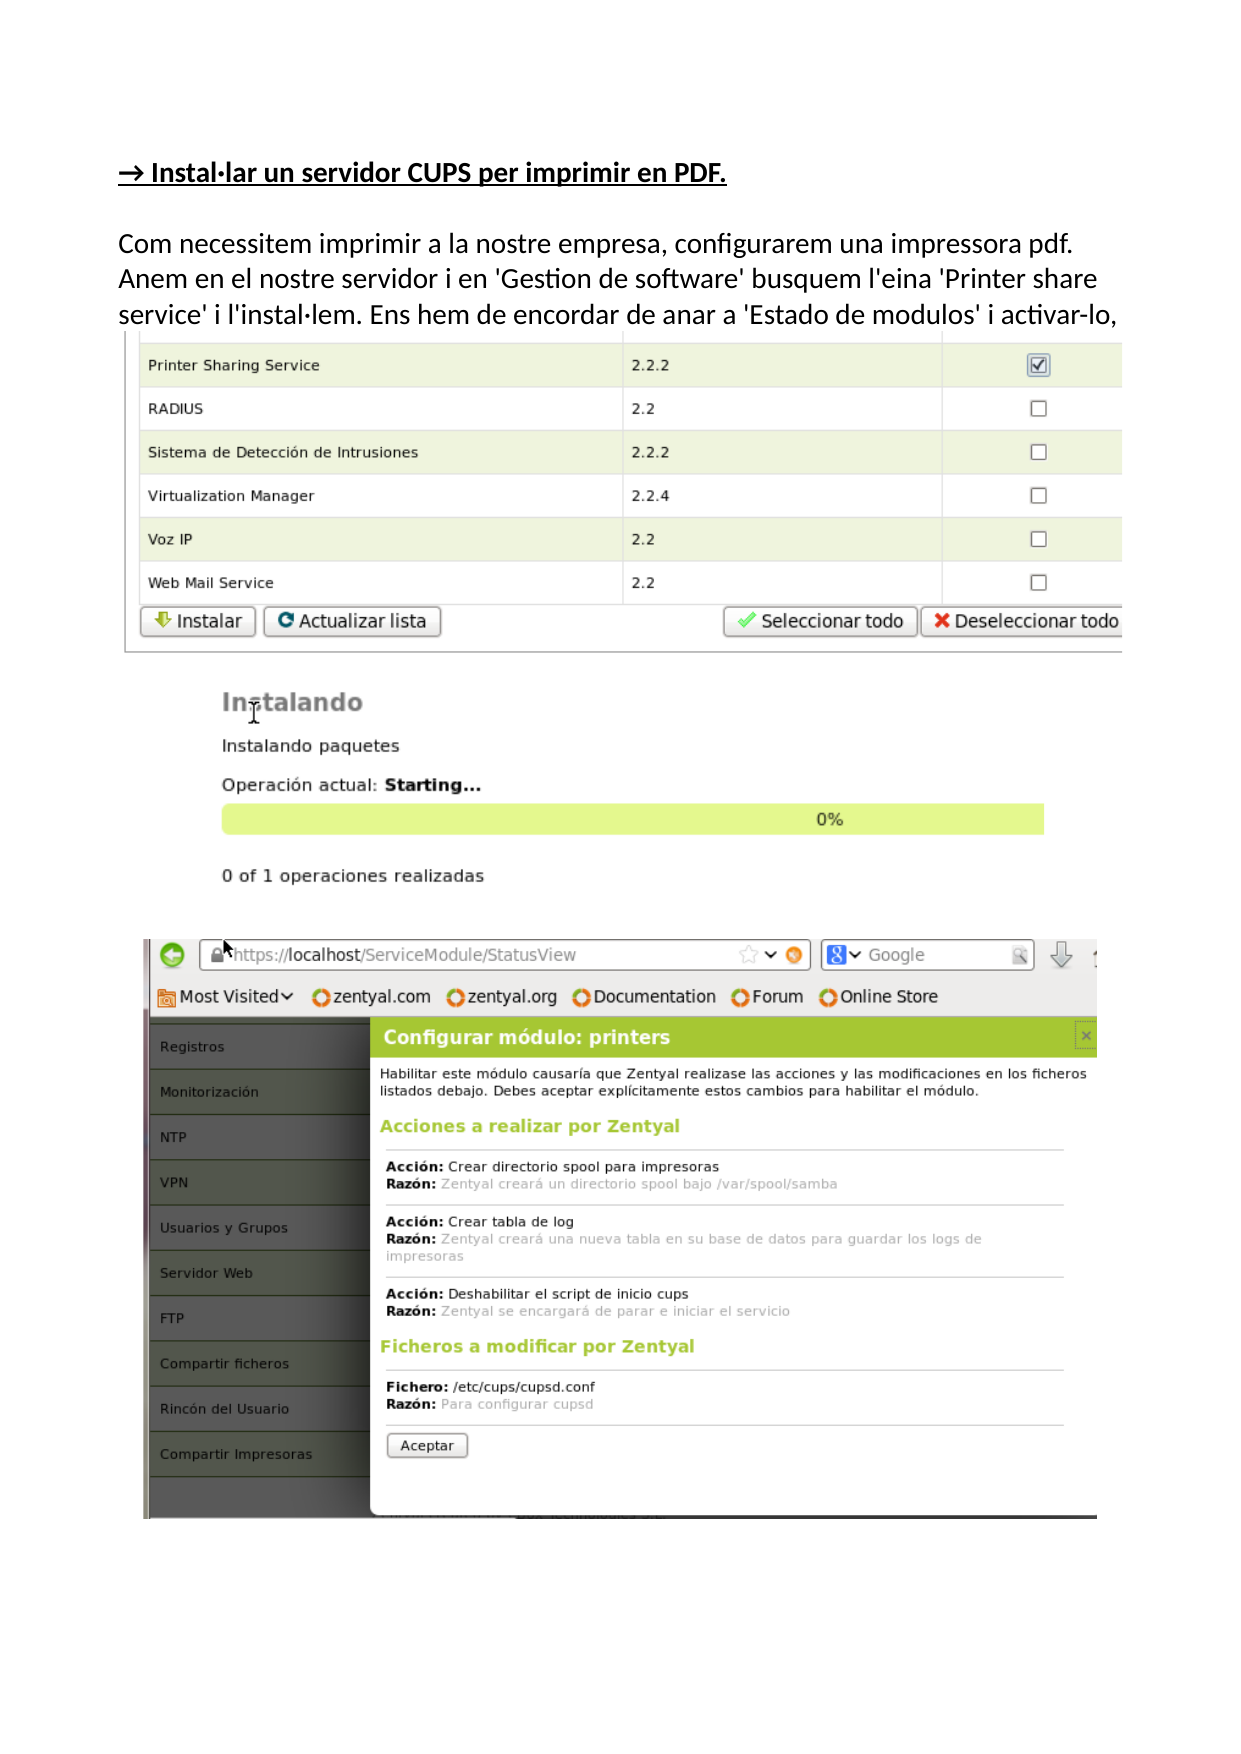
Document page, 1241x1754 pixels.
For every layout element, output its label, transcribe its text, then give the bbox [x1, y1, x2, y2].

text Com necessitem imprimir a la nostre empresa, configurarem una impressora pdf. Anem en el nostre servidor i en 'Gestion de software' busquem l'eina 'Printer share service' i l'instal·lem. Ens hem de encordar de anar a 'Estado de modulos' i activar-lo, [118, 225, 1122, 331]
text → Instal·lar un servidor CUPS per imprimir en PDF. [118, 154, 1122, 189]
picture [143, 939, 1097, 1519]
picture [118, 331, 1123, 662]
picture [208, 680, 1045, 904]
